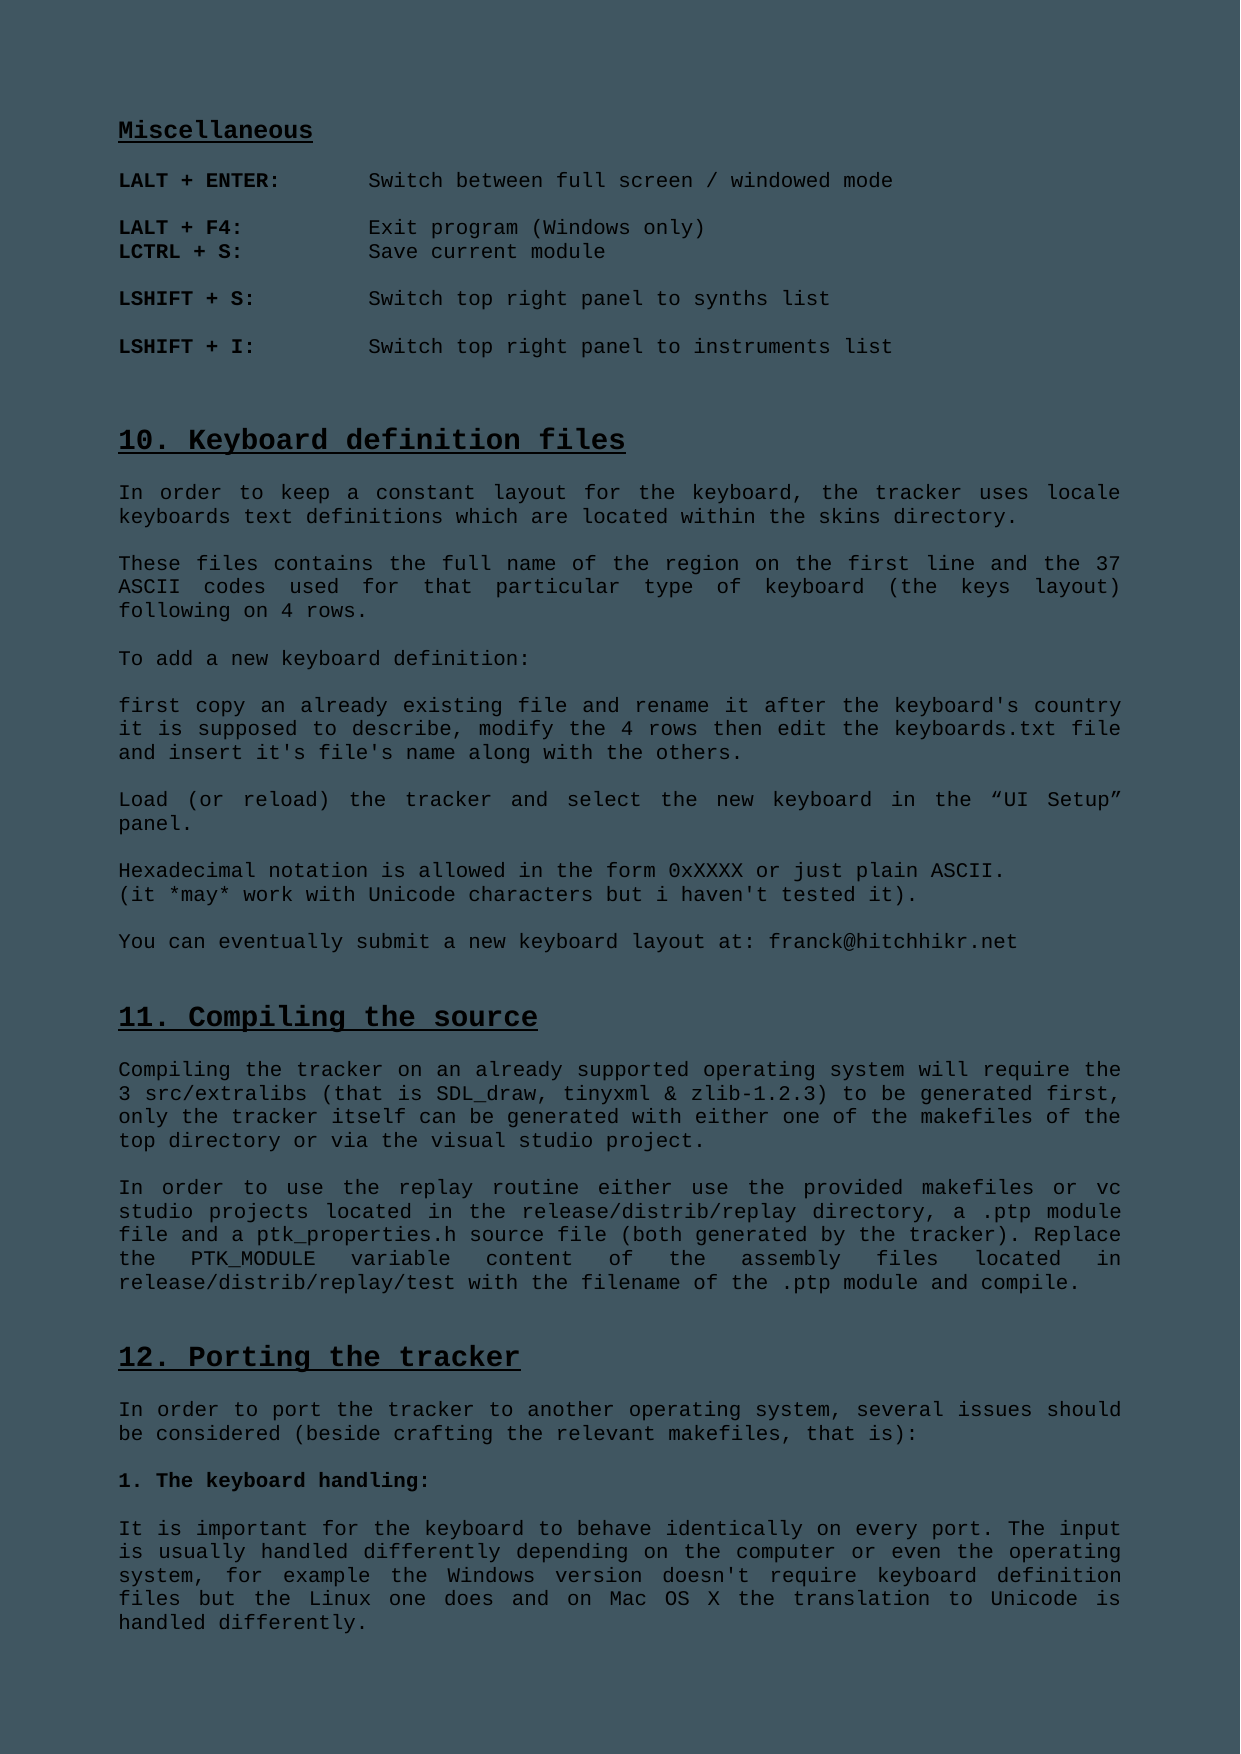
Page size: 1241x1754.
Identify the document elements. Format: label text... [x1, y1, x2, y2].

text Miscellaneous [118, 118, 1122, 146]
text Hexadecimal notation is allowed in the form 0xXXXX or just plain ASCII. [118, 860, 1122, 884]
text LALT + ENTER: Switch between full screen / windowed mode [118, 170, 1122, 194]
text In order to use the replay routine either use the provided makefiles or vc studio projects located in the release/distrib/replay directory, a .ptp module file and a ptk_properties.h source file (both generated by the tracker). Replace the PTK_MODULE variable content of the assembly files located in release/distrib/replay/test with the filename of the .ptp module and compile. [118, 1177, 1122, 1295]
text It is important for the keyboard to behave identically on every port. The input is usually handled differently depending on the computer or even the operating system, for example the Windows version doesn't require keyboard definition files but the Linux one does and on Mac OS X the translation to Unicode is handled differently. [118, 1517, 1122, 1636]
text first copy an already existing file and rename it after the keyboard's country it is supposed to describe, modify the 4 rows then edit the keyboards.txt file and insert it's file's name along with the others. [118, 695, 1122, 766]
text To add a new keyboard definition: [118, 647, 1122, 671]
text 11. Compiling the source [118, 1002, 1122, 1035]
text Load (or reload) the tracker and select the new keyboard in the “UI Setup” panel. [118, 789, 1122, 837]
text LALT + F4: Exit program (Windows only) [118, 217, 1122, 241]
text In order to port the tracker to another operating system, several issues should be considered (beside crafting the relevant makefiles, that is): [118, 1399, 1122, 1447]
text Compiling the tracker on an already supported operating system will require the 3 src/extralibs (that is SDL_draw, tinyxml & zlib-1.2.3) to be generated first, only the tracker itself can be generated with either one of the makefiles of the top directory or via the visual studio project. [118, 1059, 1122, 1153]
text In order to keep a constant layout for the keyboard, the tracker uses locale keyboards text definitions which are located within the skins directory. [118, 482, 1122, 529]
text (it *may* work with Unicode characters but i haven't tested it). [118, 884, 1122, 908]
text 1. The keyboard handling: [118, 1470, 1122, 1494]
text LSHIFT + I: Switch top right panel to instruments list [118, 336, 1122, 359]
text 12. Porting the tracker [118, 1343, 1122, 1376]
text You can eventually submit a new keyboard layout at: franck@hitchhikr.net [118, 931, 1122, 955]
text 10. Keyboard definition files [118, 425, 1122, 458]
text LSHIFT + S: Switch top right panel to synths list [118, 288, 1122, 312]
text These files contains the full name of the region on the first line and the 37 ASCII codes used for that particular type of keyboard (the keys layout) following on 4 rows. [118, 553, 1122, 624]
text LCTRL + S: Save current module [118, 241, 1122, 265]
